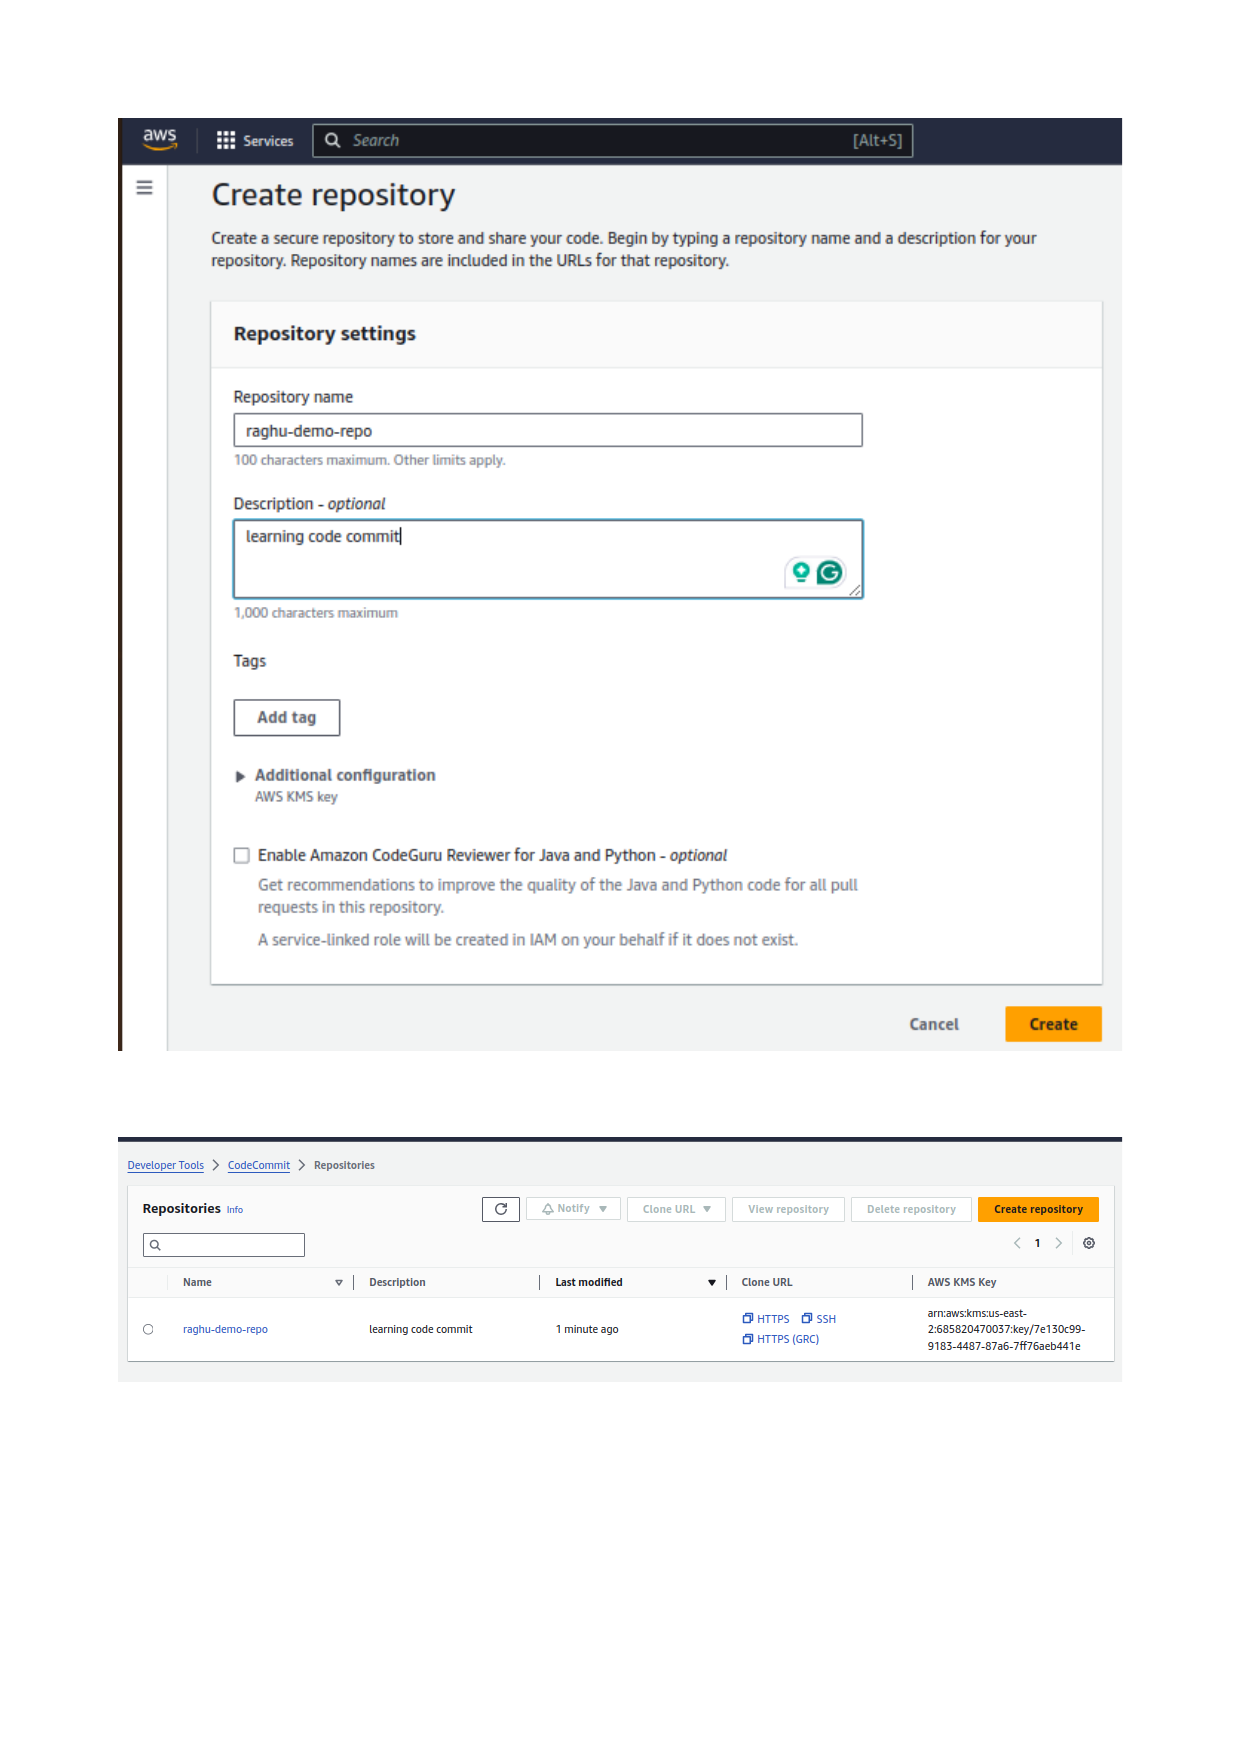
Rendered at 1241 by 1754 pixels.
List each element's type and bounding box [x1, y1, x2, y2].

picture [118, 1137, 1123, 1382]
picture [118, 118, 1123, 1051]
